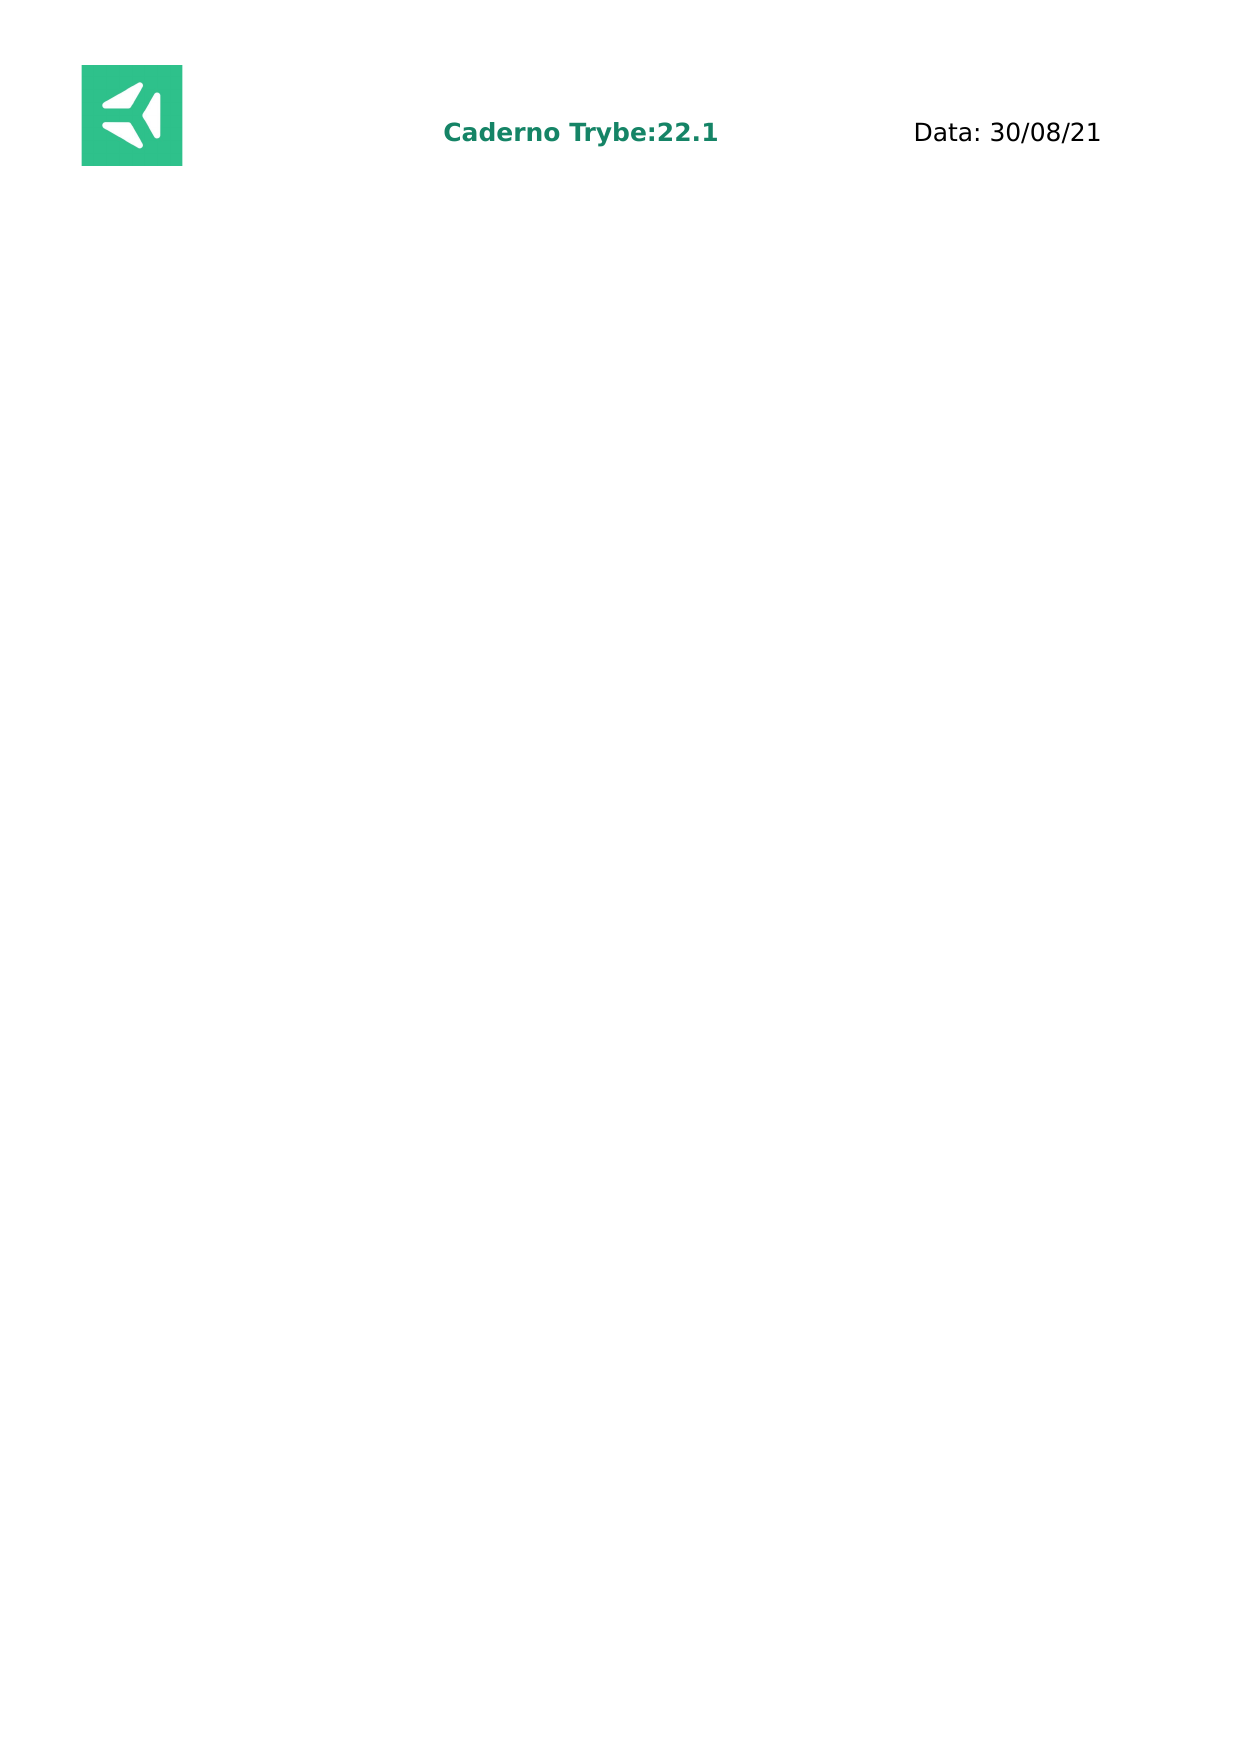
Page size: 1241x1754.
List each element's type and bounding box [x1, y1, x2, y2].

picture [81, 65, 183, 166]
